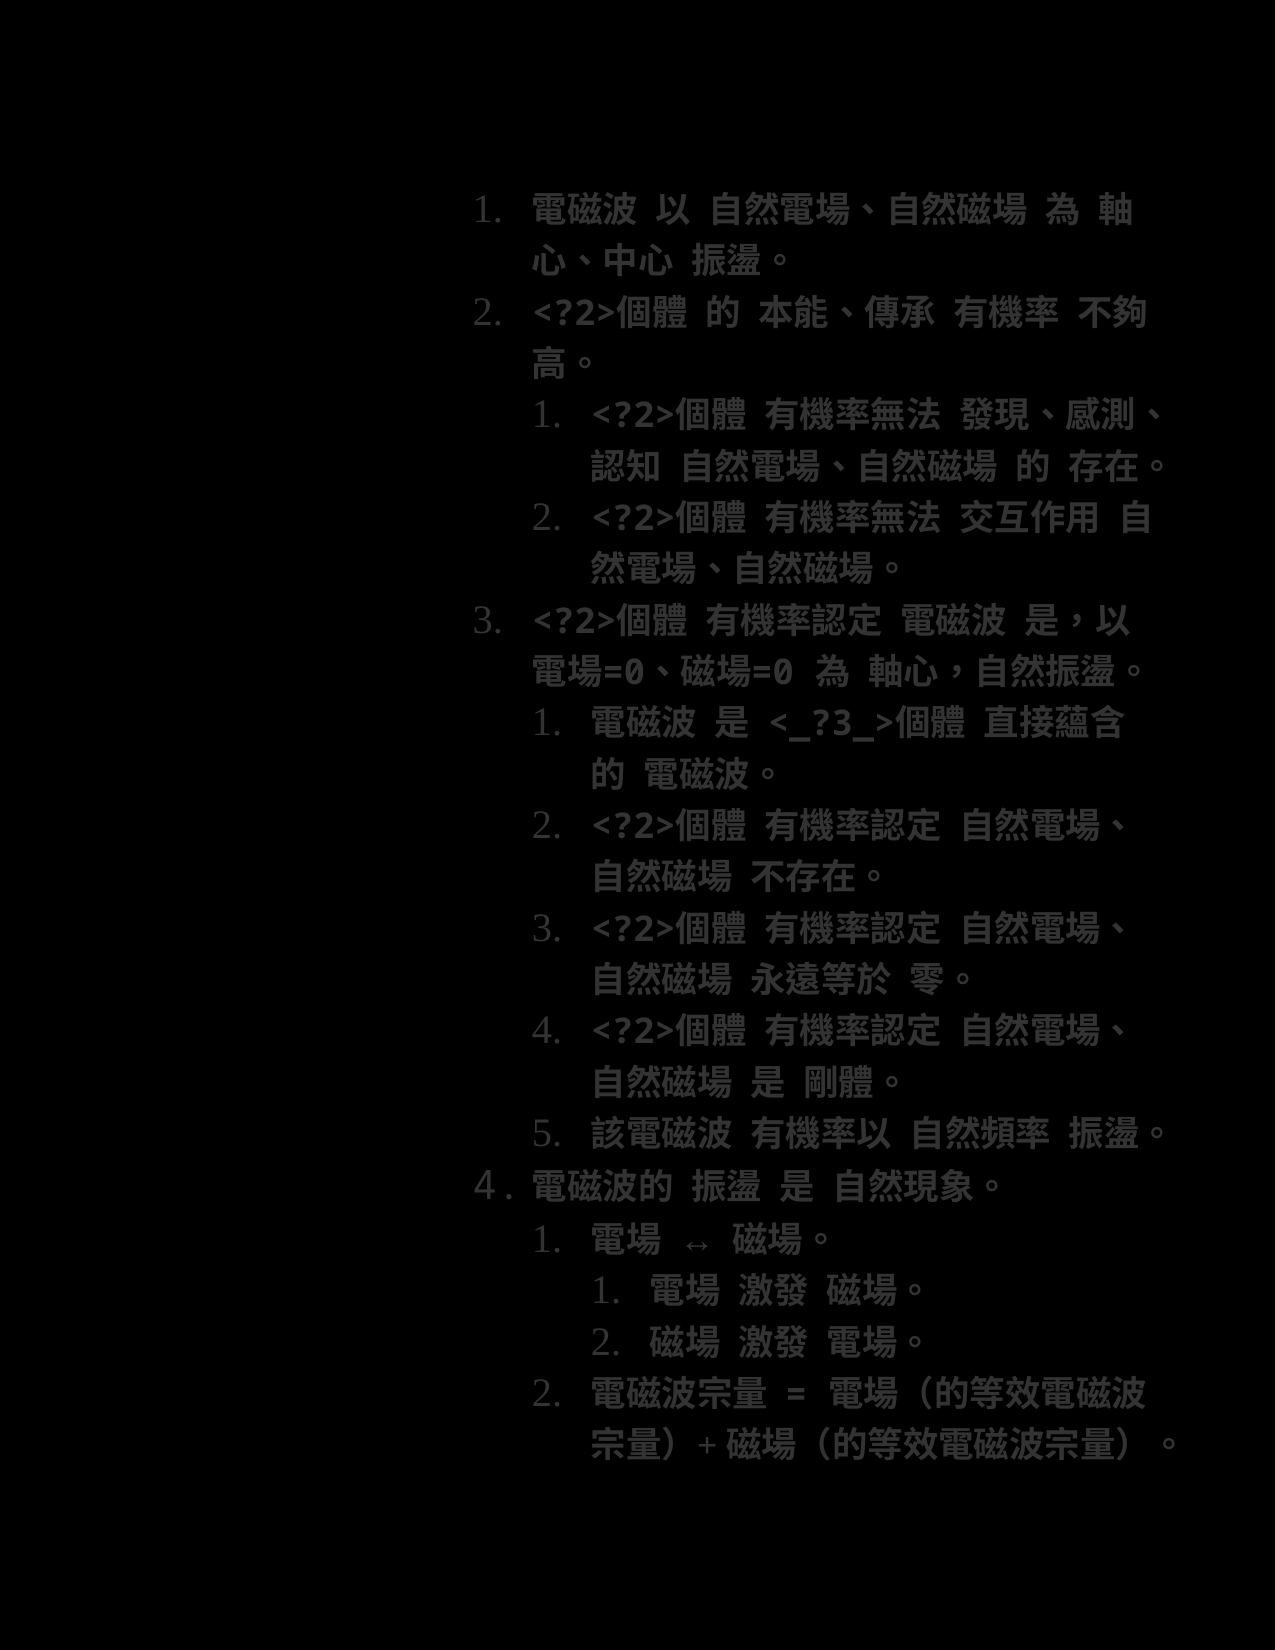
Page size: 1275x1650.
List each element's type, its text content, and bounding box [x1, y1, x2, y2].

list <?2>個體 有機率認定 電磁波 是，以 電場=0、磁場=0 為 軸心，自然振盪。 [472, 592, 1157, 695]
list 電場 激發 磁場。 [591, 1263, 1157, 1314]
list <?2>個體 有機率認定 自然電場、自然磁場 不存在。 [532, 797, 1157, 900]
list 電磁波的 振盪 是 自然現象。 [472, 1156, 1157, 1211]
list <?2>個體 有機率無法 發現、感測、認知 自然電場、自然磁場 的 存在。 [532, 387, 1157, 489]
list 電磁波宗量 = 電場（的等效電磁波宗量）+ 磁場（的等效電磁波宗量）。 [532, 1365, 1157, 1468]
list <?2>個體 的 本能、傳承 有機率 不夠高。 [472, 284, 1157, 387]
list <?2>個體 有機率認定 自然電場、自然磁場 永遠等於 零。 [532, 900, 1157, 1002]
list 該電磁波 有機率以 自然頻率 振盪。 [532, 1105, 1157, 1156]
list 電磁波 以 自然電場、自然磁場 為 軸心、中心 振盪。 [472, 182, 1157, 284]
list <?2>個體 有機率認定 自然電場、自然磁場 是 剛體。 [532, 1002, 1157, 1105]
list <?2>個體 有機率無法 交互作用 自然電場、自然磁場。 [532, 489, 1157, 592]
list 電場 ↔ 磁場。 [532, 1211, 1157, 1263]
list 電磁波 是 <_?3_>個體 直接蘊含的 電磁波。 [532, 695, 1157, 797]
list 磁場 激發 電場。 [591, 1314, 1157, 1365]
